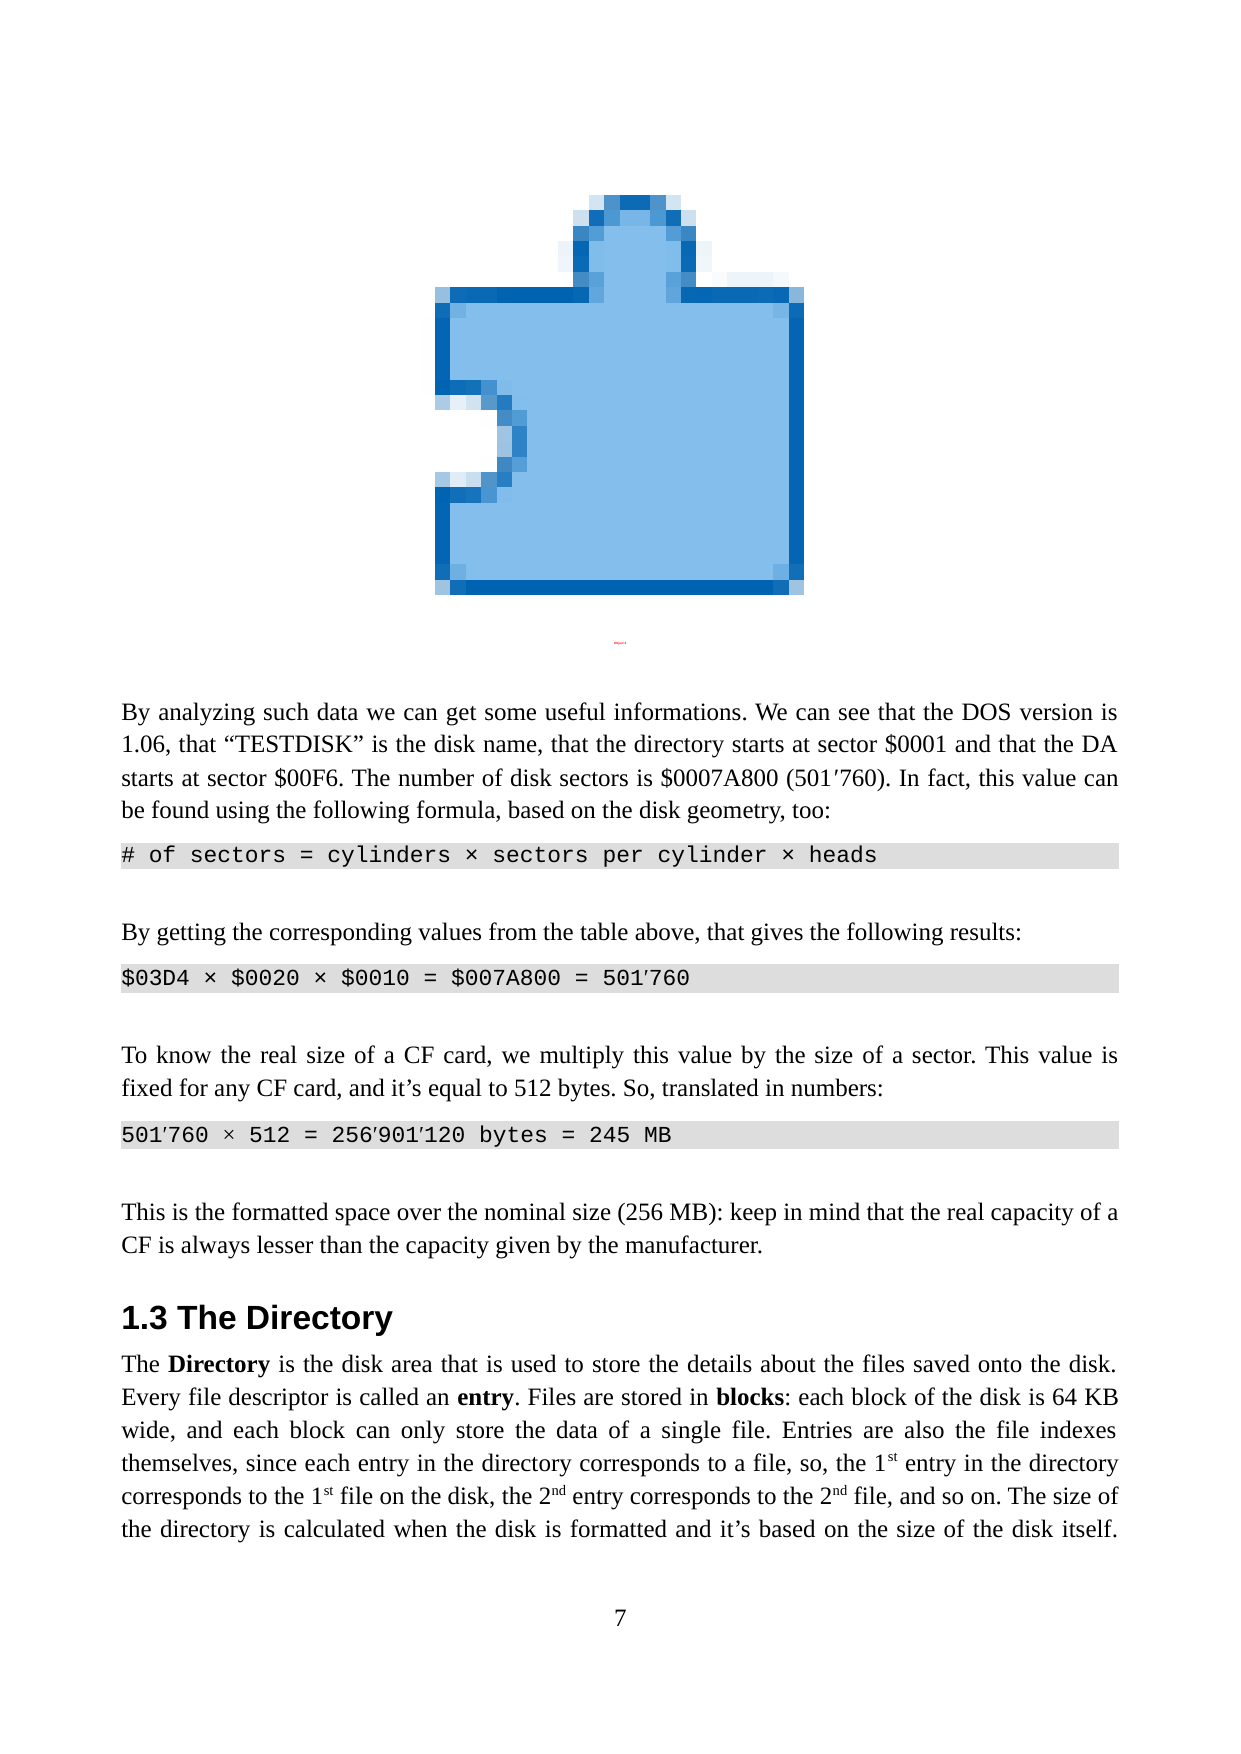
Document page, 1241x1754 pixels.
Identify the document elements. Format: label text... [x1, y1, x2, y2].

text This is the formatted space over the nominal size (256 MB): keep in mind that the real capacity of a CF is always lesser than the capacity given by the manufacturer. [121, 1197, 1119, 1258]
text 501ʹ760 × 512 = 256ʹ901ʹ120 bytes = 245 MB [424, 1121, 1119, 1149]
text $03D4 × $0020 × $0010 = $007A800 = 501ʹ760 [121, 964, 1119, 993]
text # of sectors = cylinders × sectors per cylinder × heads [877, 843, 1119, 869]
subtitle 1.3 The Directory [121, 1298, 1119, 1337]
text By analyzing such data we can get some useful informations. We can see that the DOS version is 1.06, that “TESTDISK” is the disk name, that the directory starts at sector $0001 and that the DA starts at sector $00F6. The number of disk sectors is $0007A800 (501ʹ760). In fact, this value can be found using the following formula, based on the disk geometry, too: [121, 697, 1119, 824]
text To know the real size of a CF card, we multiply this value by the size of a sector. This value is fixed for any CF card, and it’s equal to 512 bytes. So, translated in numbers: [121, 1040, 1119, 1102]
text By getting the corresponding values from the table above, that gives the following results: [121, 917, 1119, 946]
text The Directory is the disk area that is used to store the details about the files saved onto the disk. Every file descriptor is called an entry. Files are stored in blocks: each block of the disk is 64 KB wide, and each block can only store the data of a single file. Entries are also the file indexes themselves, since each entry in the directory corresponds to a file, so, the 1st entry in the directory corresponds to the 1st file on the disk, the 2nd entry corresponds to the 2nd file, and so on. The size of the directory is calculated when the disk is formatted and it’s based on the size of the disk itself. [121, 1349, 1119, 1543]
